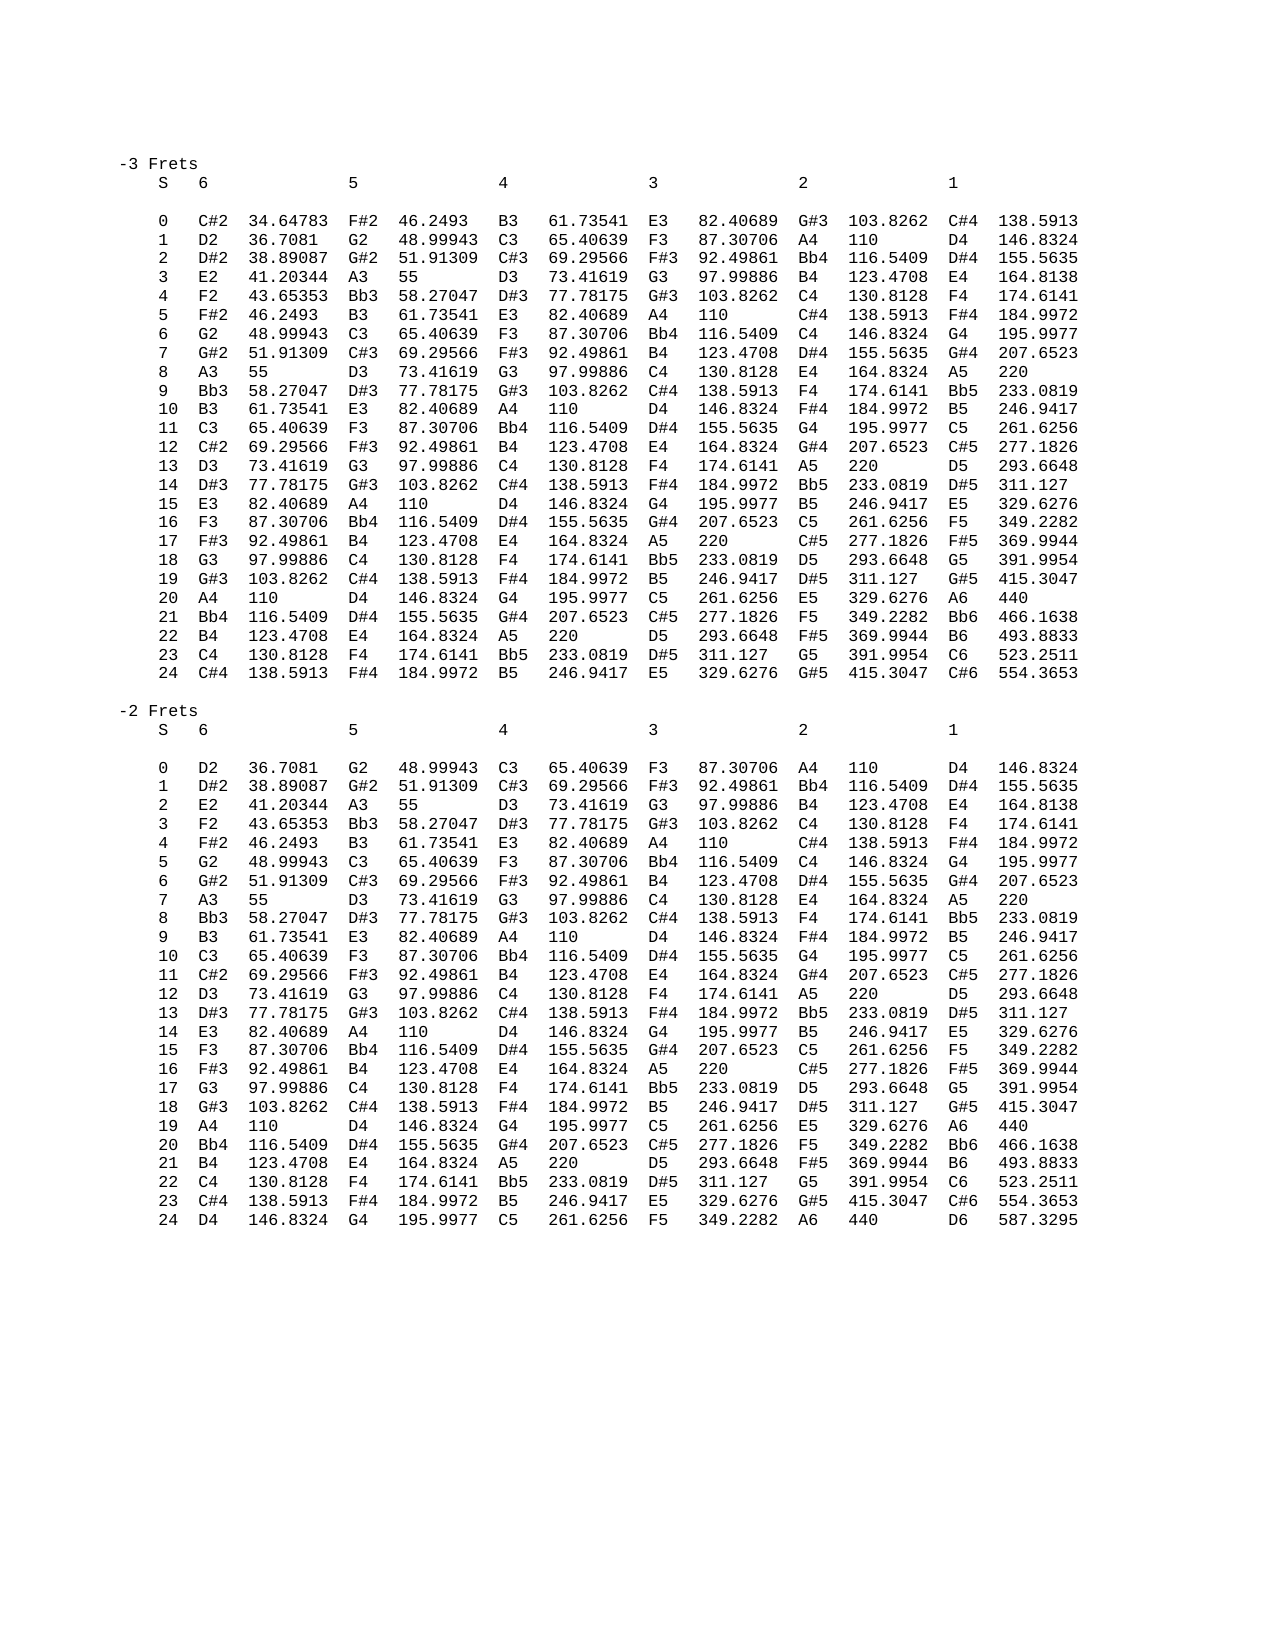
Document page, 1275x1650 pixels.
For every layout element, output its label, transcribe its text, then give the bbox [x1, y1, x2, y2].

text 6 G#2 51.91309 C#3 69.29566 F#3 92.49861 B4 123.4708 D#4 155.5635 G#4 207.6523 [118, 872, 1157, 891]
text 12 C#2 69.29566 F#3 92.49861 B4 123.4708 E4 164.8324 G#4 207.6523 C#5 277.1826 [118, 439, 1157, 457]
text 23 C4 130.8128 F4 174.6141 Bb5 233.0819 D#5 311.127 G5 391.9954 C6 523.2511 [118, 646, 1157, 665]
text 4 F2 43.65353 Bb3 58.27047 D#3 77.78175 G#3 103.8262 C4 130.8128 F4 174.6141 [118, 288, 1157, 307]
text 14 D#3 77.78175 G#3 103.8262 C#4 138.5913 F#4 184.9972 Bb5 233.0819 D#5 311.127 [118, 476, 1157, 495]
text 24 D4 146.8324 G4 195.9977 C5 261.6256 F5 349.2282 A6 440 D6 587.3295 [118, 1212, 1157, 1231]
text 4 F#2 46.2493 B3 61.73541 E3 82.40689 A4 110 C#4 138.5913 F#4 184.9972 [118, 834, 1157, 853]
text 21 B4 123.4708 E4 164.8324 A5 220 D5 293.6648 F#5 369.9944 B6 493.8833 [118, 1155, 1157, 1174]
text 20 A4 110 D4 146.8324 G4 195.9977 C5 261.6256 E5 329.6276 A6 440 [118, 589, 1157, 608]
text 10 C3 65.40639 F3 87.30706 Bb4 116.5409 D#4 155.5635 G4 195.9977 C5 261.6256 [118, 948, 1157, 967]
text 5 G2 48.99943 C3 65.40639 F3 87.30706 Bb4 116.5409 C4 146.8324 G4 195.9977 [118, 853, 1157, 872]
text 8 Bb3 58.27047 D#3 77.78175 G#3 103.8262 C#4 138.5913 F4 174.6141 Bb5 233.0819 [118, 910, 1157, 929]
text 11 C#2 69.29566 F#3 92.49861 B4 123.4708 E4 164.8324 G#4 207.6523 C#5 277.1826 [118, 967, 1157, 985]
text -3 Frets [118, 156, 1157, 175]
text 16 F3 87.30706 Bb4 116.5409 D#4 155.5635 G#4 207.6523 C5 261.6256 F5 349.2282 [118, 514, 1157, 533]
text 15 F3 87.30706 Bb4 116.5409 D#4 155.5635 G#4 207.6523 C5 261.6256 F5 349.2282 [118, 1042, 1157, 1061]
text 13 D#3 77.78175 G#3 103.8262 C#4 138.5913 F#4 184.9972 Bb5 233.0819 D#5 311.127 [118, 1004, 1157, 1023]
text 12 D3 73.41619 G3 97.99886 C4 130.8128 F4 174.6141 A5 220 D5 293.6648 [118, 985, 1157, 1004]
text S 6 5 4 3 2 1 [118, 721, 1157, 740]
text 9 Bb3 58.27047 D#3 77.78175 G#3 103.8262 C#4 138.5913 F4 174.6141 Bb5 233.0819 [118, 382, 1157, 401]
text S 6 5 4 3 2 1 [118, 175, 1157, 193]
text 10 B3 61.73541 E3 82.40689 A4 110 D4 146.8324 F#4 184.9972 B5 246.9417 [118, 401, 1157, 420]
text 0 D2 36.7081 G2 48.99943 C3 65.40639 F3 87.30706 A4 110 D4 146.8324 [118, 759, 1157, 778]
text 17 F#3 92.49861 B4 123.4708 E4 164.8324 A5 220 C#5 277.1826 F#5 369.9944 [118, 533, 1157, 552]
text 7 G#2 51.91309 C#3 69.29566 F#3 92.49861 B4 123.4708 D#4 155.5635 G#4 207.6523 [118, 344, 1157, 363]
text 2 E2 41.20344 A3 55 D3 73.41619 G3 97.99886 B4 123.4708 E4 164.8138 [118, 797, 1157, 816]
text 22 C4 130.8128 F4 174.6141 Bb5 233.0819 D#5 311.127 G5 391.9954 C6 523.2511 [118, 1174, 1157, 1193]
text 0 C#2 34.64783 F#2 46.2493 B3 61.73541 E3 82.40689 G#3 103.8262 C#4 138.5913 [118, 212, 1157, 231]
text 1 D2 36.7081 G2 48.99943 C3 65.40639 F3 87.30706 A4 110 D4 146.8324 [118, 231, 1157, 250]
text 24 C#4 138.5913 F#4 184.9972 B5 246.9417 E5 329.6276 G#5 415.3047 C#6 554.3653 [118, 665, 1157, 684]
text 18 G3 97.99886 C4 130.8128 F4 174.6141 Bb5 233.0819 D5 293.6648 G5 391.9954 [118, 552, 1157, 571]
text 18 G#3 103.8262 C#4 138.5913 F#4 184.9972 B5 246.9417 D#5 311.127 G#5 415.3047 [118, 1098, 1157, 1117]
text 19 A4 110 D4 146.8324 G4 195.9977 C5 261.6256 E5 329.6276 A6 440 [118, 1117, 1157, 1136]
text 19 G#3 103.8262 C#4 138.5913 F#4 184.9972 B5 246.9417 D#5 311.127 G#5 415.3047 [118, 571, 1157, 589]
text 21 Bb4 116.5409 D#4 155.5635 G#4 207.6523 C#5 277.1826 F5 349.2282 Bb6 466.1638 [118, 608, 1157, 627]
text 5 F#2 46.2493 B3 61.73541 E3 82.40689 A4 110 C#4 138.5913 F#4 184.9972 [118, 307, 1157, 326]
text 3 F2 43.65353 Bb3 58.27047 D#3 77.78175 G#3 103.8262 C4 130.8128 F4 174.6141 [118, 816, 1157, 834]
text 13 D3 73.41619 G3 97.99886 C4 130.8128 F4 174.6141 A5 220 D5 293.6648 [118, 457, 1157, 476]
text 17 G3 97.99886 C4 130.8128 F4 174.6141 Bb5 233.0819 D5 293.6648 G5 391.9954 [118, 1080, 1157, 1098]
text 20 Bb4 116.5409 D#4 155.5635 G#4 207.6523 C#5 277.1826 F5 349.2282 Bb6 466.1638 [118, 1136, 1157, 1155]
text -2 Frets [118, 703, 1157, 721]
text 3 E2 41.20344 A3 55 D3 73.41619 G3 97.99886 B4 123.4708 E4 164.8138 [118, 269, 1157, 288]
text 8 A3 55 D3 73.41619 G3 97.99886 C4 130.8128 E4 164.8324 A5 220 [118, 363, 1157, 382]
text 23 C#4 138.5913 F#4 184.9972 B5 246.9417 E5 329.6276 G#5 415.3047 C#6 554.3653 [118, 1193, 1157, 1212]
text 1 D#2 38.89087 G#2 51.91309 C#3 69.29566 F#3 92.49861 Bb4 116.5409 D#4 155.5635 [118, 778, 1157, 797]
text 22 B4 123.4708 E4 164.8324 A5 220 D5 293.6648 F#5 369.9944 B6 493.8833 [118, 627, 1157, 646]
text 15 E3 82.40689 A4 110 D4 146.8324 G4 195.9977 B5 246.9417 E5 329.6276 [118, 495, 1157, 514]
text 6 G2 48.99943 C3 65.40639 F3 87.30706 Bb4 116.5409 C4 146.8324 G4 195.9977 [118, 326, 1157, 344]
text 9 B3 61.73541 E3 82.40689 A4 110 D4 146.8324 F#4 184.9972 B5 246.9417 [118, 929, 1157, 948]
text 7 A3 55 D3 73.41619 G3 97.99886 C4 130.8128 E4 164.8324 A5 220 [118, 891, 1157, 910]
text 11 C3 65.40639 F3 87.30706 Bb4 116.5409 D#4 155.5635 G4 195.9977 C5 261.6256 [118, 420, 1157, 439]
text 14 E3 82.40689 A4 110 D4 146.8324 G4 195.9977 B5 246.9417 E5 329.6276 [118, 1023, 1157, 1042]
text 16 F#3 92.49861 B4 123.4708 E4 164.8324 A5 220 C#5 277.1826 F#5 369.9944 [118, 1061, 1157, 1080]
text 2 D#2 38.89087 G#2 51.91309 C#3 69.29566 F#3 92.49861 Bb4 116.5409 D#4 155.5635 [118, 250, 1157, 269]
